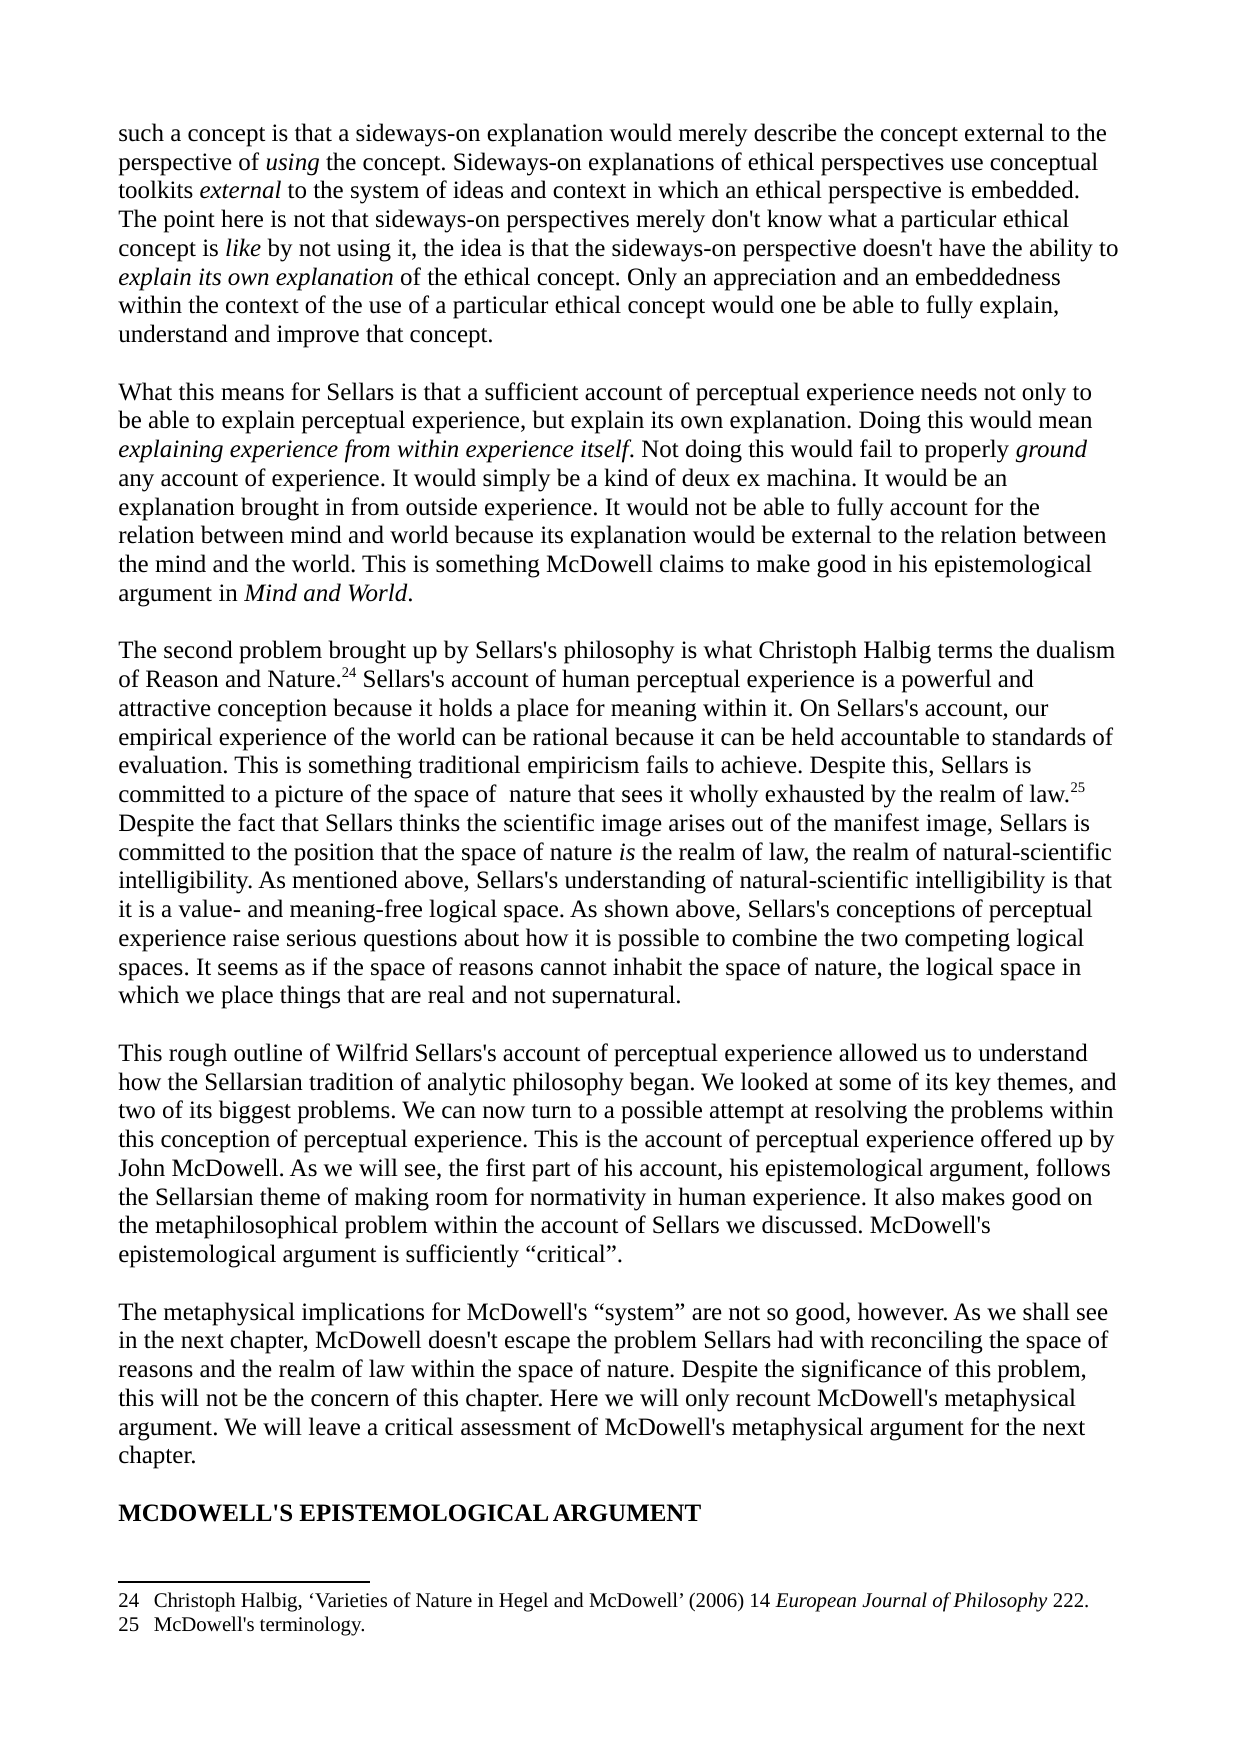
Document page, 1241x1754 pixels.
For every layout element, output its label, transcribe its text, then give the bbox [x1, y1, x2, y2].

text Christoph Halbig, ‘Varieties of Nature in Hegel and McDowell’ (2006) 14 European Journal of Philosophy 222. [118, 1588, 1122, 1612]
text McDowell's terminology. [118, 1612, 1122, 1636]
text What this means for Sellars is that a sufficient account of perceptual experience needs not only to be able to explain perceptual experience, but explain its own explanation. Doing this would mean explaining experience from within experience itself. Not doing this would fail to properly ground any account of experience. It would simply be a kind of deux ex machina. It would be an explanation brought in from outside experience. It would not be able to fully account for the relation between mind and world because its explanation would be external to the relation between the mind and the world. This is something McDowell claims to make good in his epistemological argument in Mind and World. [118, 377, 1122, 607]
text such a concept is that a sideways-on explanation would merely describe the concept external to the perspective of using the concept. Sideways-on explanations of ethical perspectives use conceptual toolkits external to the system of ideas and context in which an ethical perspective is embedded. The point here is not that sideways-on perspectives merely don't know what a particular ethical concept is like by not using it, the idea is that the sideways-on perspective doesn't have the ability to explain its own explanation of the ethical concept. Only an appreciation and an embeddedness within the context of the use of a particular ethical concept would one be able to fully explain, understand and improve that concept. [118, 118, 1122, 348]
text This rough outline of Wilfrid Sellars's account of perceptual experience allowed us to understand how the Sellarsian tradition of analytic philosophy began. We looked at some of its key themes, and two of its biggest problems. We can now turn to a possible attempt at resolving the problems within this conception of perceptual experience. This is the account of perceptual experience offered up by John McDowell. As we will see, the first part of his account, his epistemological argument, follows the Sellarsian theme of making room for normativity in human experience. It also makes good on the metaphilosophical problem within the account of Sellars we discussed. McDowell's epistemological argument is sufficiently “critical”. [118, 1038, 1122, 1268]
text MCDOWELL'S EPISTEMOLOGICAL ARGUMENT [118, 1498, 1122, 1527]
text The metaphysical implications for McDowell's “system” are not so good, however. As we shall see in the next chapter, McDowell doesn't escape the problem Sellars had with reconciling the space of reasons and the realm of law within the space of nature. Despite the significance of this problem, this will not be the concern of this chapter. Here we will only recount McDowell's metaphysical argument. We will leave a critical assessment of McDowell's metaphysical argument for the next chapter. [118, 1297, 1122, 1469]
text The second problem brought up by Sellars's philosophy is what Christoph Halbig terms the dualism of Reason and Nature. Sellars's account of human perceptual experience is a powerful and attractive conception because it holds a place for meaning within it. On Sellars's account, our empirical experience of the world can be rational because it can be held accountable to standards of evaluation. This is something traditional empiricism fails to achieve. Despite this, Sellars is committed to a picture of the space of nature that sees it wholly exhausted by the realm of law. Despite the fact that Sellars thinks the scientific image arises out of the manifest image, Sellars is committed to the position that the space of nature is the realm of law, the realm of natural-scientific intelligibility. As mentioned above, Sellars's understanding of natural-scientific intelligibility is that it is a value- and meaning-free logical space. As shown above, Sellars's conceptions of perceptual experience raise serious questions about how it is possible to combine the two competing logical spaces. It seems as if the space of reasons cannot inhabit the space of nature, the logical space in which we place things that are real and not supernatural. [118, 636, 1122, 1009]
